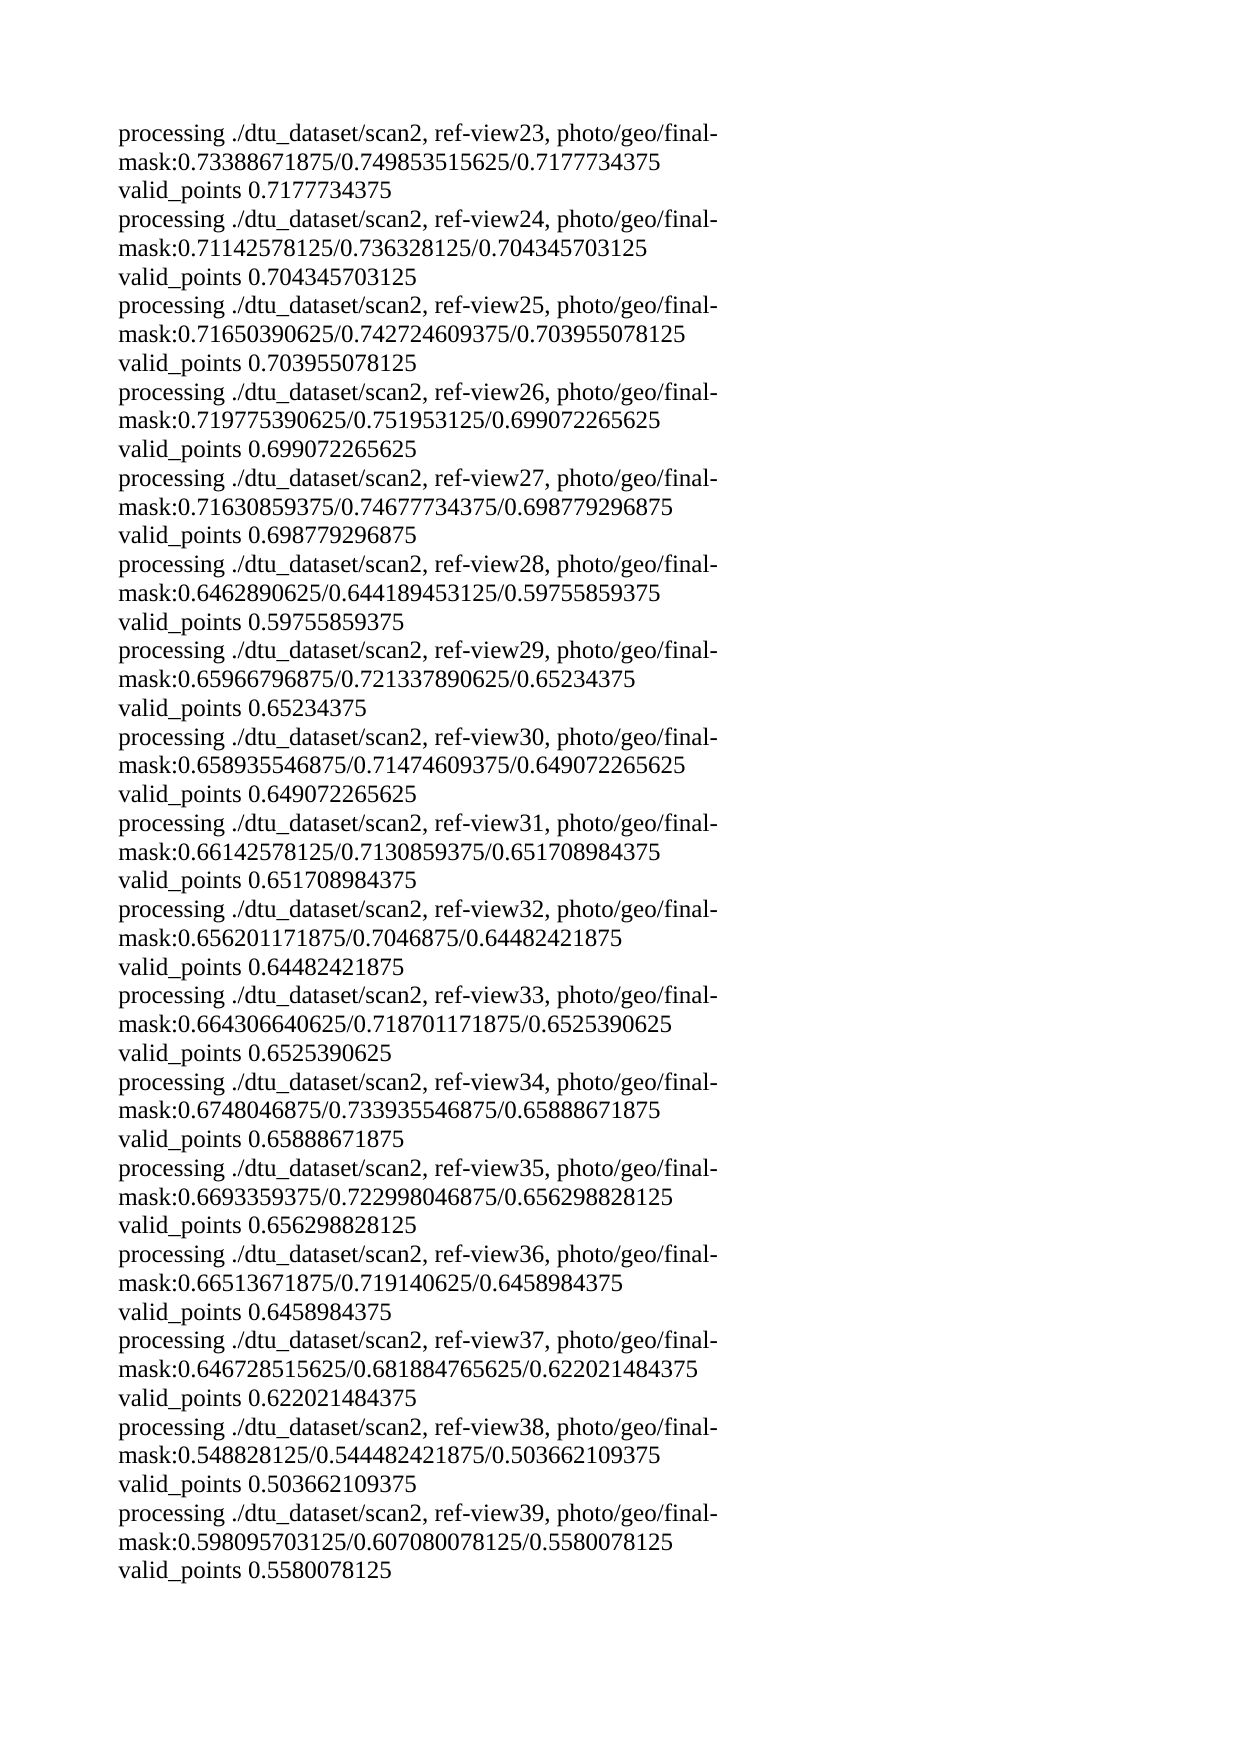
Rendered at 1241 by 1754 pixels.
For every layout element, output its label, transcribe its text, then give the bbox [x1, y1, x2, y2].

text valid_points 0.503662109375 [118, 1469, 1122, 1498]
text valid_points 0.622021484375 [118, 1383, 1122, 1412]
text valid_points 0.65234375 [118, 693, 1122, 722]
text processing ./dtu_dataset/scan2, ref-view30, photo/geo/final-mask:0.658935546875/0.71474609375/0.649072265625 [118, 722, 1122, 779]
text valid_points 0.65888671875 [118, 1124, 1122, 1153]
text processing ./dtu_dataset/scan2, ref-view25, photo/geo/final-mask:0.71650390625/0.742724609375/0.703955078125 [118, 291, 1122, 348]
text processing ./dtu_dataset/scan2, ref-view33, photo/geo/final-mask:0.664306640625/0.718701171875/0.6525390625 [118, 981, 1122, 1038]
text valid_points 0.649072265625 [118, 779, 1122, 808]
text valid_points 0.7177734375 [118, 176, 1122, 204]
text processing ./dtu_dataset/scan2, ref-view27, photo/geo/final-mask:0.71630859375/0.74677734375/0.698779296875 [118, 463, 1122, 521]
text processing ./dtu_dataset/scan2, ref-view37, photo/geo/final-mask:0.646728515625/0.681884765625/0.622021484375 [118, 1326, 1122, 1383]
text processing ./dtu_dataset/scan2, ref-view31, photo/geo/final-mask:0.66142578125/0.7130859375/0.651708984375 [118, 808, 1122, 866]
text valid_points 0.698779296875 [118, 521, 1122, 549]
text processing ./dtu_dataset/scan2, ref-view23, photo/geo/final-mask:0.73388671875/0.749853515625/0.7177734375 [118, 118, 1122, 176]
text valid_points 0.656298828125 [118, 1211, 1122, 1239]
text processing ./dtu_dataset/scan2, ref-view26, photo/geo/final-mask:0.719775390625/0.751953125/0.699072265625 [118, 377, 1122, 434]
text processing ./dtu_dataset/scan2, ref-view24, photo/geo/final-mask:0.71142578125/0.736328125/0.704345703125 [118, 204, 1122, 262]
text valid_points 0.704345703125 [118, 262, 1122, 291]
text valid_points 0.5580078125 [118, 1556, 1122, 1584]
text processing ./dtu_dataset/scan2, ref-view36, photo/geo/final-mask:0.66513671875/0.719140625/0.6458984375 [118, 1239, 1122, 1297]
text processing ./dtu_dataset/scan2, ref-view32, photo/geo/final-mask:0.656201171875/0.7046875/0.64482421875 [118, 894, 1122, 952]
text processing ./dtu_dataset/scan2, ref-view38, photo/geo/final-mask:0.548828125/0.544482421875/0.503662109375 [118, 1412, 1122, 1469]
text valid_points 0.6458984375 [118, 1297, 1122, 1326]
text valid_points 0.651708984375 [118, 866, 1122, 894]
text processing ./dtu_dataset/scan2, ref-view35, photo/geo/final-mask:0.6693359375/0.722998046875/0.656298828125 [118, 1153, 1122, 1211]
text processing ./dtu_dataset/scan2, ref-view34, photo/geo/final-mask:0.6748046875/0.733935546875/0.65888671875 [118, 1067, 1122, 1124]
text processing ./dtu_dataset/scan2, ref-view28, photo/geo/final-mask:0.6462890625/0.644189453125/0.59755859375 [118, 549, 1122, 607]
text valid_points 0.699072265625 [118, 434, 1122, 463]
text processing ./dtu_dataset/scan2, ref-view39, photo/geo/final-mask:0.598095703125/0.607080078125/0.5580078125 [118, 1498, 1122, 1556]
text processing ./dtu_dataset/scan2, ref-view29, photo/geo/final-mask:0.65966796875/0.721337890625/0.65234375 [118, 636, 1122, 693]
text valid_points 0.64482421875 [118, 952, 1122, 981]
text valid_points 0.703955078125 [118, 348, 1122, 377]
text valid_points 0.59755859375 [118, 607, 1122, 636]
text valid_points 0.6525390625 [118, 1038, 1122, 1067]
